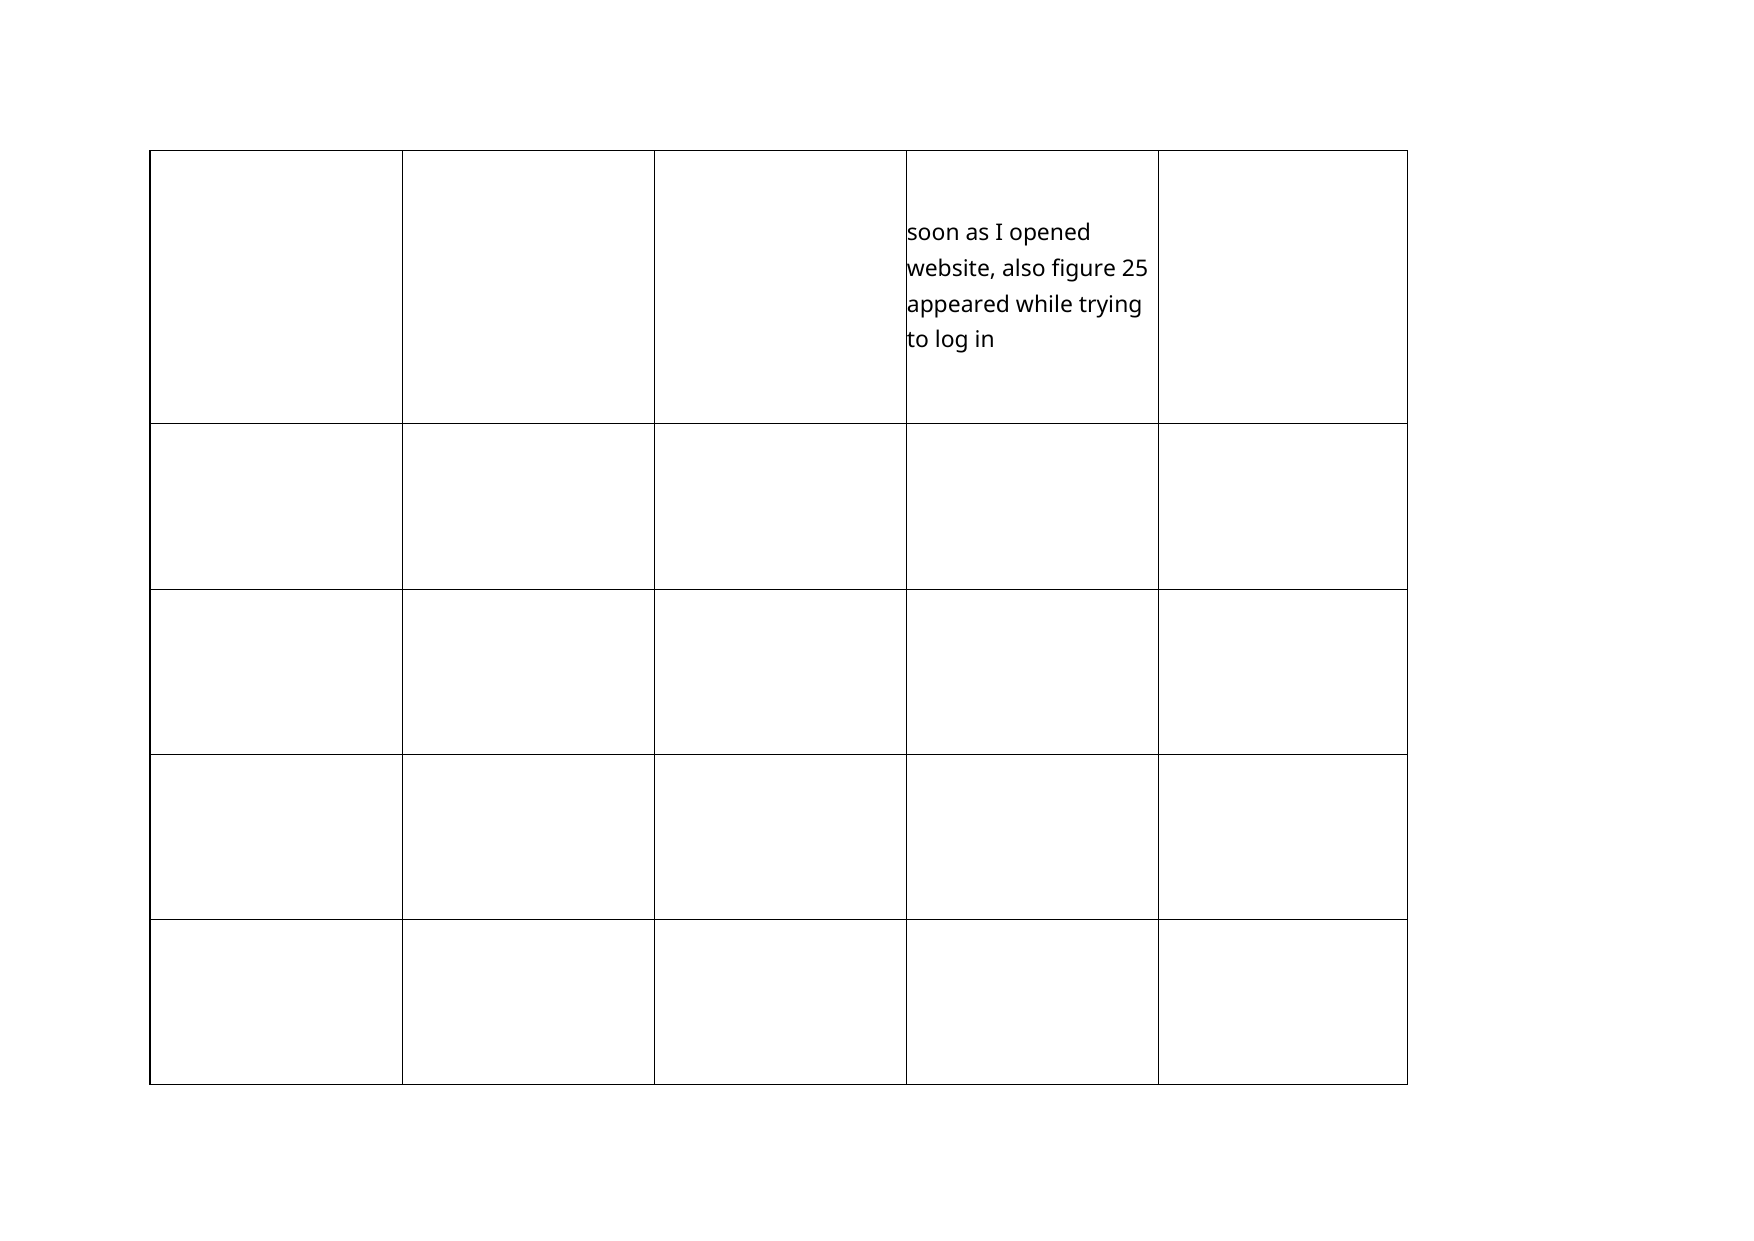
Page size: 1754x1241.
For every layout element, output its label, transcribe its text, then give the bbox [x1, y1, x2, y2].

table_cell [151, 424, 402, 588]
table_cell [403, 590, 654, 754]
table_cell [655, 424, 906, 588]
table_cell [907, 590, 1158, 754]
table_cell [907, 755, 1158, 919]
table_cell [1159, 755, 1407, 919]
table_cell [907, 920, 1158, 1084]
table_cell [151, 920, 402, 1084]
table_cell [907, 424, 1158, 588]
table_cell [1159, 590, 1407, 754]
table_cell [1159, 424, 1407, 588]
table_cell [655, 755, 906, 919]
table_cell [151, 151, 402, 423]
table_cell [151, 755, 402, 919]
table_cell [151, 590, 402, 754]
table_cell [655, 920, 906, 1084]
table_cell [1159, 920, 1407, 1084]
table_cell [655, 590, 906, 754]
table_cell [403, 755, 654, 919]
table_cell [403, 151, 654, 423]
table_cell [403, 920, 654, 1084]
table_cell [1159, 151, 1407, 423]
table_cell [655, 151, 906, 423]
table_cell soon as I opened website, also figure 25 appeared while trying to log in [907, 151, 1158, 423]
table_cell [403, 424, 654, 588]
